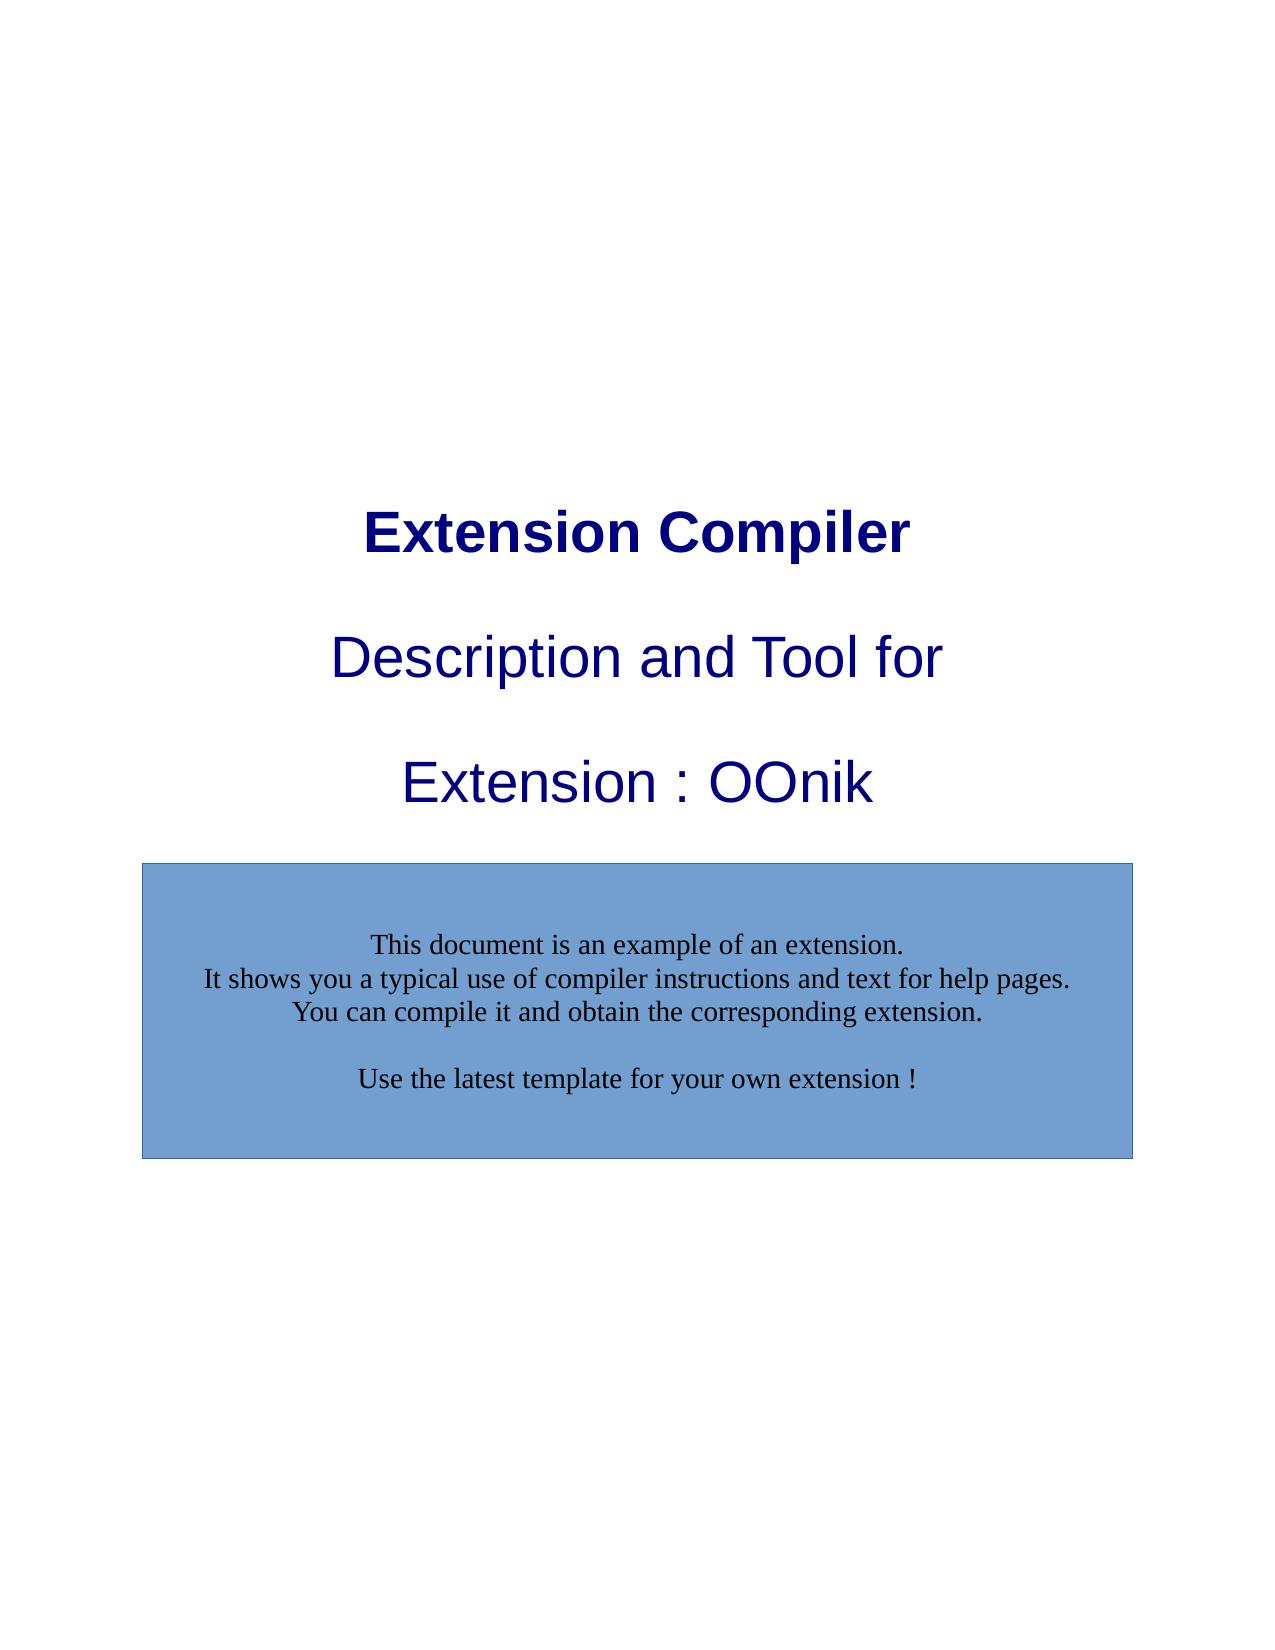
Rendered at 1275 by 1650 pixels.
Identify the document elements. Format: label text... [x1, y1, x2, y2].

text Extension : OOnik [153, 749, 1121, 814]
text Description and Tool for [153, 624, 1121, 690]
text Extension Compiler [153, 500, 1121, 565]
